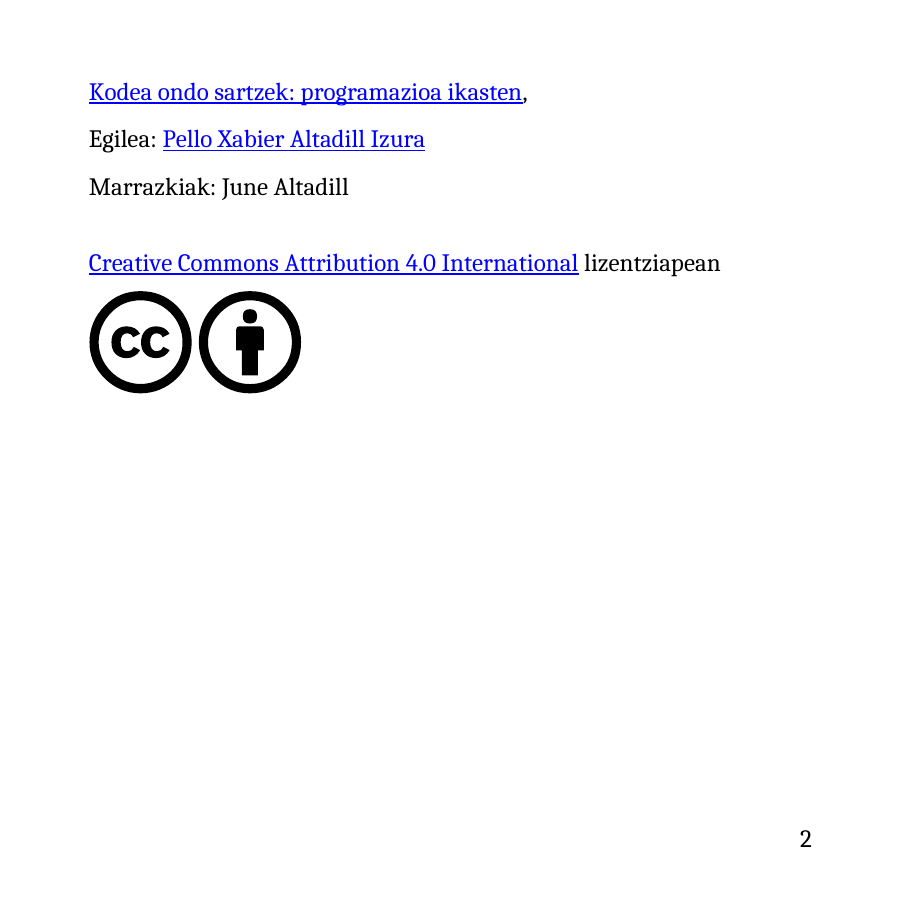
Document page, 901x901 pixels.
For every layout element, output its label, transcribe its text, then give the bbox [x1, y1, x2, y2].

text Creative Commons Attribution 4.0 International lizentziapean [89, 220, 811, 278]
text Kodea ondo sartzek: programazioa ikasten, [89, 78, 811, 107]
text Egilea: Pello Xabier Altadill Izura [89, 125, 811, 154]
text Marrazkiak: June Altadill [89, 173, 811, 202]
